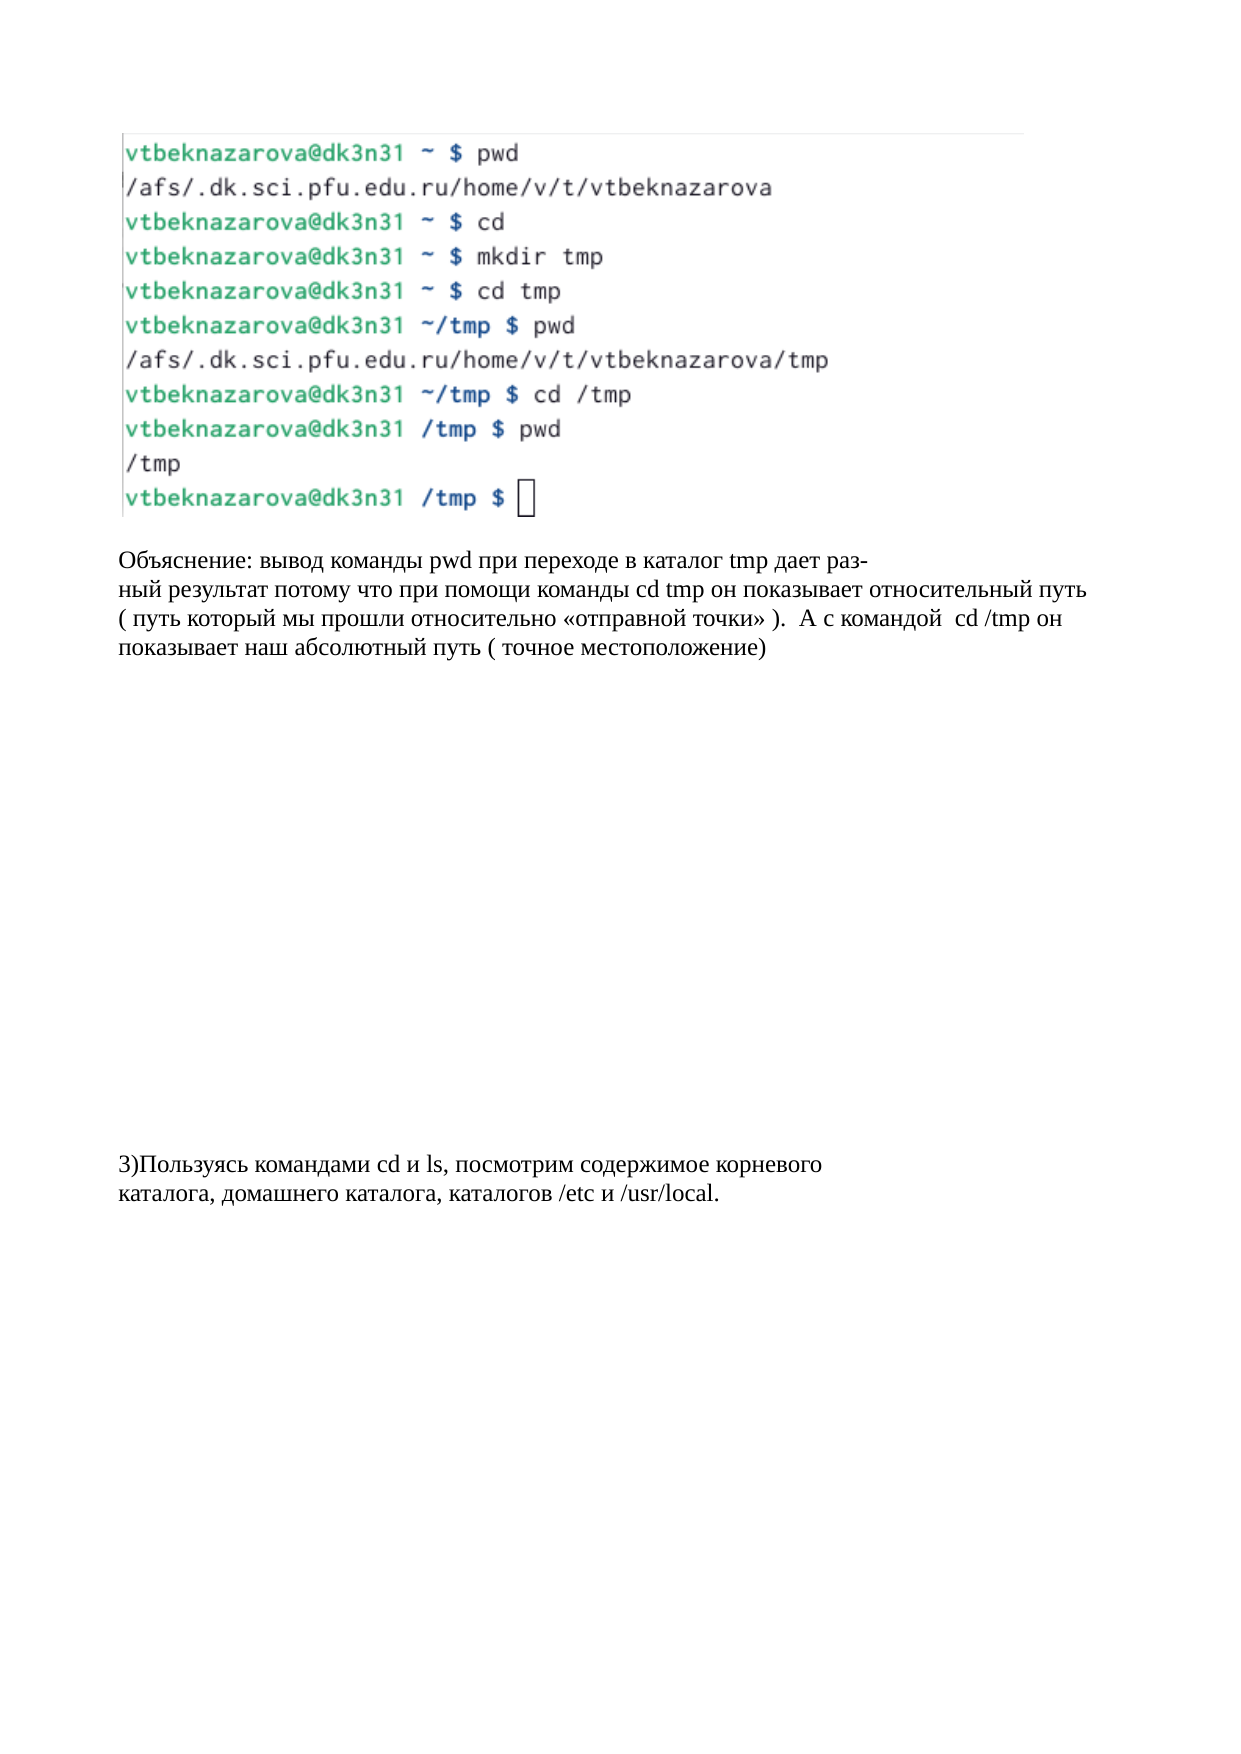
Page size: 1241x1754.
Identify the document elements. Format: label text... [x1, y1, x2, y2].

text 3)Пользуясь командами cd и ls, посмотрим содержимое корневого каталога, домашнего каталога, каталогов /etc и /usr/local. [118, 1149, 1122, 1207]
text Объяснение: вывод команды pwd при переходе в каталог tmp дает раз- ный результат потому что при помощи команды cd tmp он показывает относительный путь ( путь который мы прошли относительно «отправной точки» ). А с командой cd /tmp он показывает наш абсолютный путь ( точное местоположение) [118, 545, 1122, 660]
picture [122, 133, 1024, 517]
